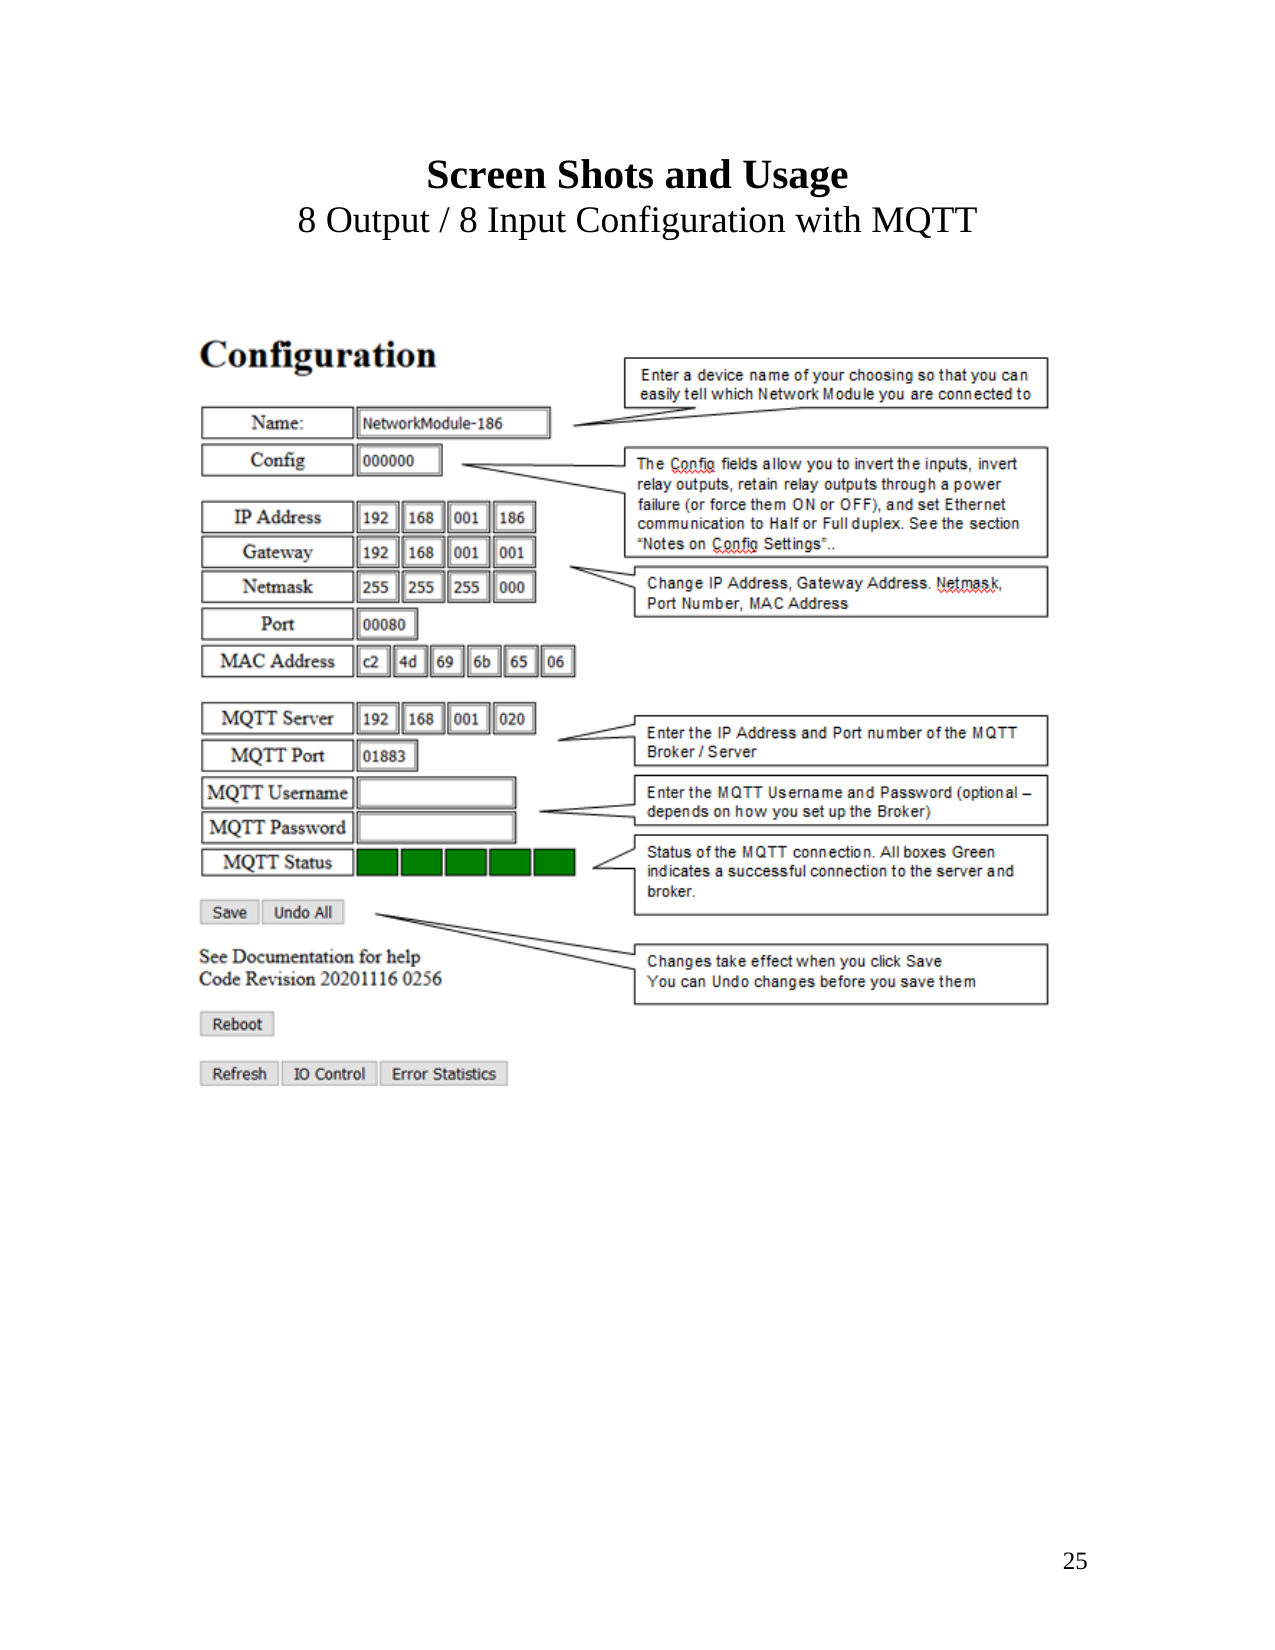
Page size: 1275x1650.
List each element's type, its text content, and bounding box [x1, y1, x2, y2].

text 8 Output / 8 Input Configuration with MQTT [187, 198, 1087, 241]
picture [187, 327, 1063, 1092]
text Screen Shots and Usage [187, 150, 1087, 198]
